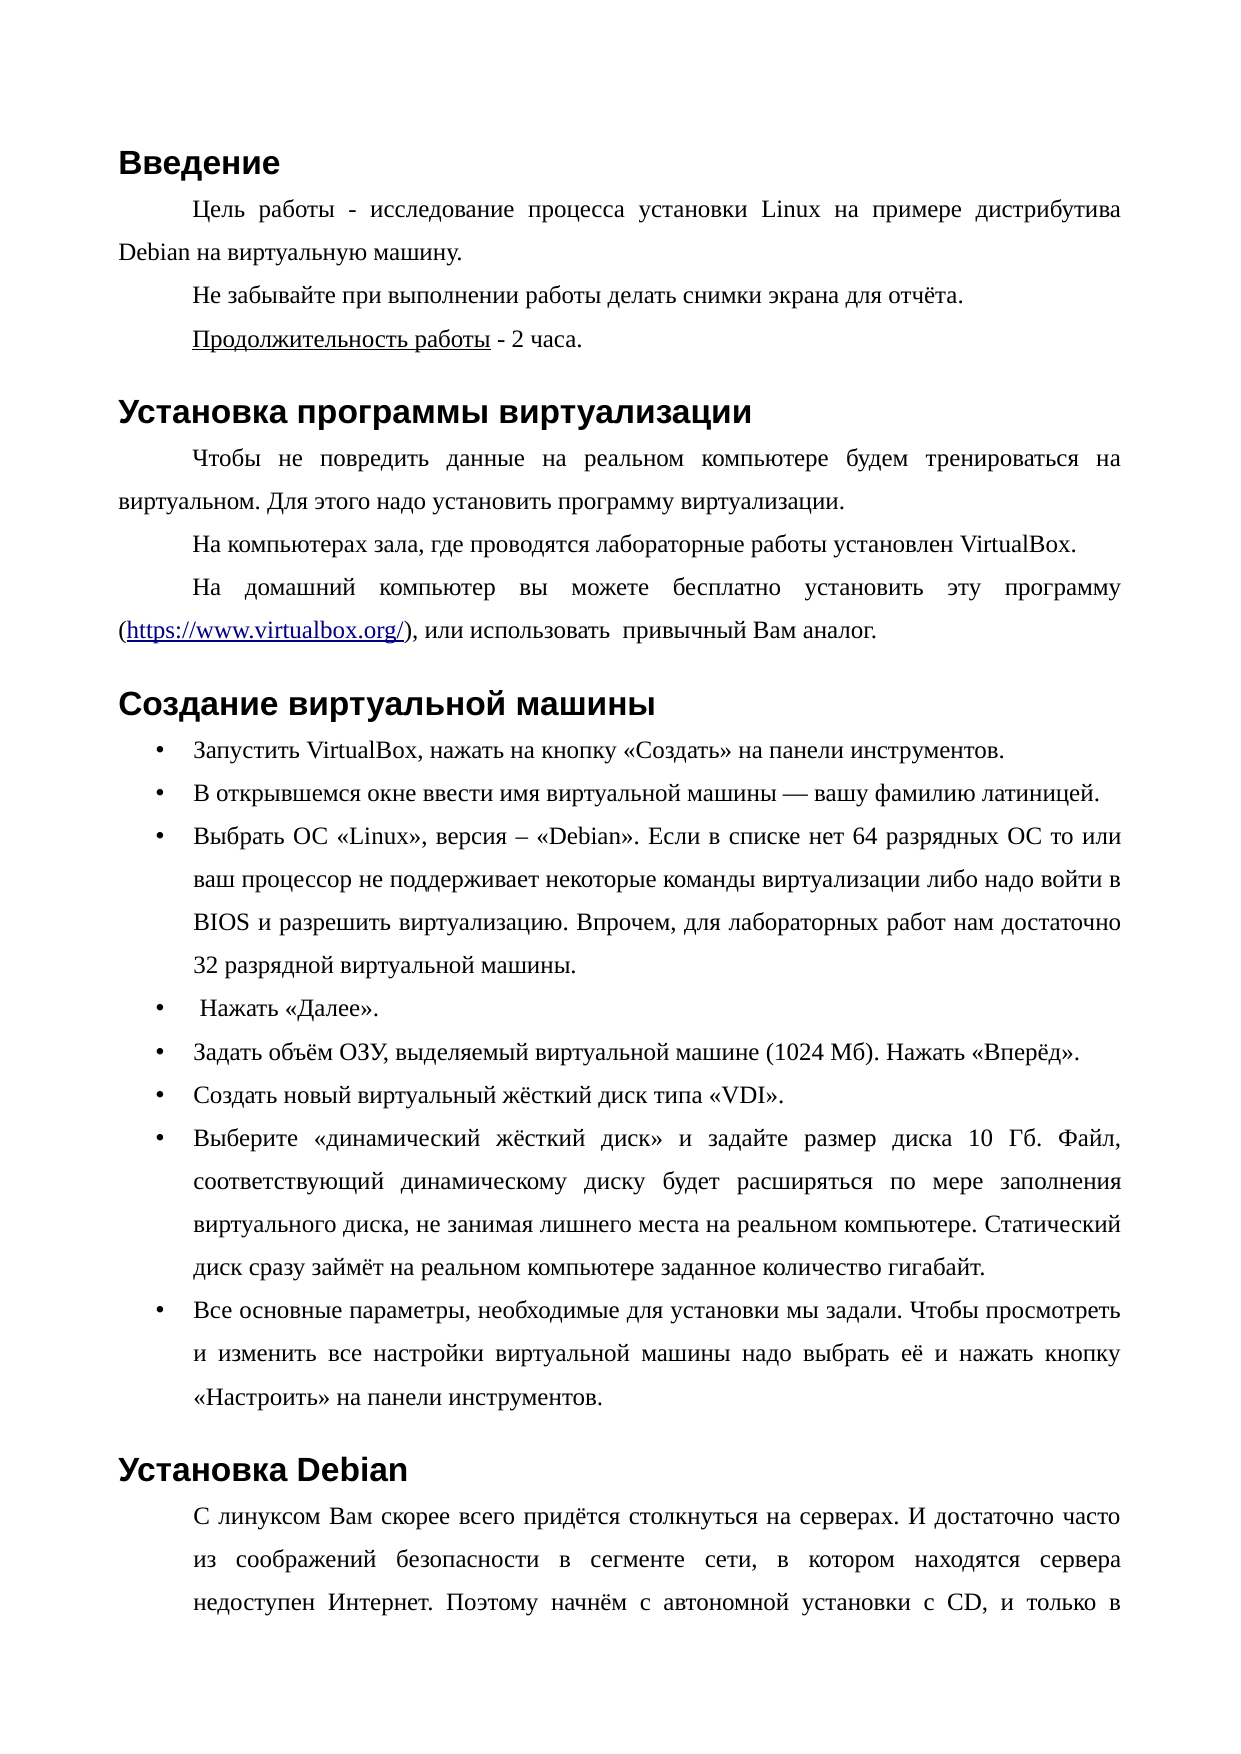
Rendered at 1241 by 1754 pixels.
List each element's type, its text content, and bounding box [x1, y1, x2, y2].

list Задать объём ОЗУ, выделяемый виртуальной машине (1024 Мб). Нажать «Вперёд». [156, 1037, 1122, 1065]
text На домашний компьютер вы можете бесплатно установить эту программу (https://www.virtualbox.org/), или использовать привычный Вам аналог. [118, 572, 1122, 644]
list В открывшемся окне ввести имя виртуальной машины — вашу фамилию латиницей. [156, 778, 1122, 807]
subtitle Установка Debian [118, 1450, 1122, 1488]
text Цель работы - исследование процесса установки Linux на примере дистрибутива Debian на виртуальную машину. [118, 194, 1122, 266]
list Все основные параметры, необходимые для установки мы задали. Чтобы просмотреть и изменить все настройки виртуальной машины надо выбрать её и нажать кнопку «Настроить» на панели инструментов. [156, 1295, 1122, 1410]
list Нажать «Далее». [156, 993, 1122, 1022]
list Выберите «динамический жёсткий диск» и задайте размер диска 10 Гб. Файл, соответствующий динамическому диску будет расширяться по мере заполнения виртуального диска, не занимая лишнего места на реальном компьютере. Статический диск сразу займёт на реальном компьютере заданное количество гигабайт. [156, 1123, 1122, 1281]
list Создать новый виртуальный жёсткий диск типа «VDI». [156, 1080, 1122, 1108]
list С линуксом Вам скорее всего придётся столкнуться на серверах. И достаточно часто из соображений безопасности в сегменте сети, в котором находятся сервера недоступен Интернет. Поэтому начнём с автономной установки с CD, и только в [156, 1501, 1122, 1616]
list Запустить VirtualBox, нажать на кнопку «Создать» на панели инструментов. [156, 735, 1122, 763]
list Выбрать ОС «Linux», версия – «Debian». Если в списке нет 64 разрядных ОС то или ваш процессор не поддерживает некоторые команды виртуализации либо надо войти в BIOS и разрешить виртуализацию. Впрочем, для лабораторных работ нам достаточно 32 разрядной виртуальной машины. [156, 821, 1122, 979]
text Чтобы не повредить данные на реальном компьютере будем тренироваться на виртуальном. Для этого надо установить программу виртуализации. [118, 443, 1122, 515]
text На компьютерах зала, где проводятся лабораторные работы установлен VirtualBox. [118, 529, 1122, 558]
text Не забывайте при выполнении работы делать снимки экрана для отчёта. [118, 281, 1122, 309]
text Продолжительность работы - 2 часа. [118, 324, 1122, 352]
subtitle Создание виртуальной машины [118, 683, 1122, 722]
subtitle Введение [118, 143, 1122, 182]
subtitle Установка программы виртуализации [118, 392, 1122, 430]
